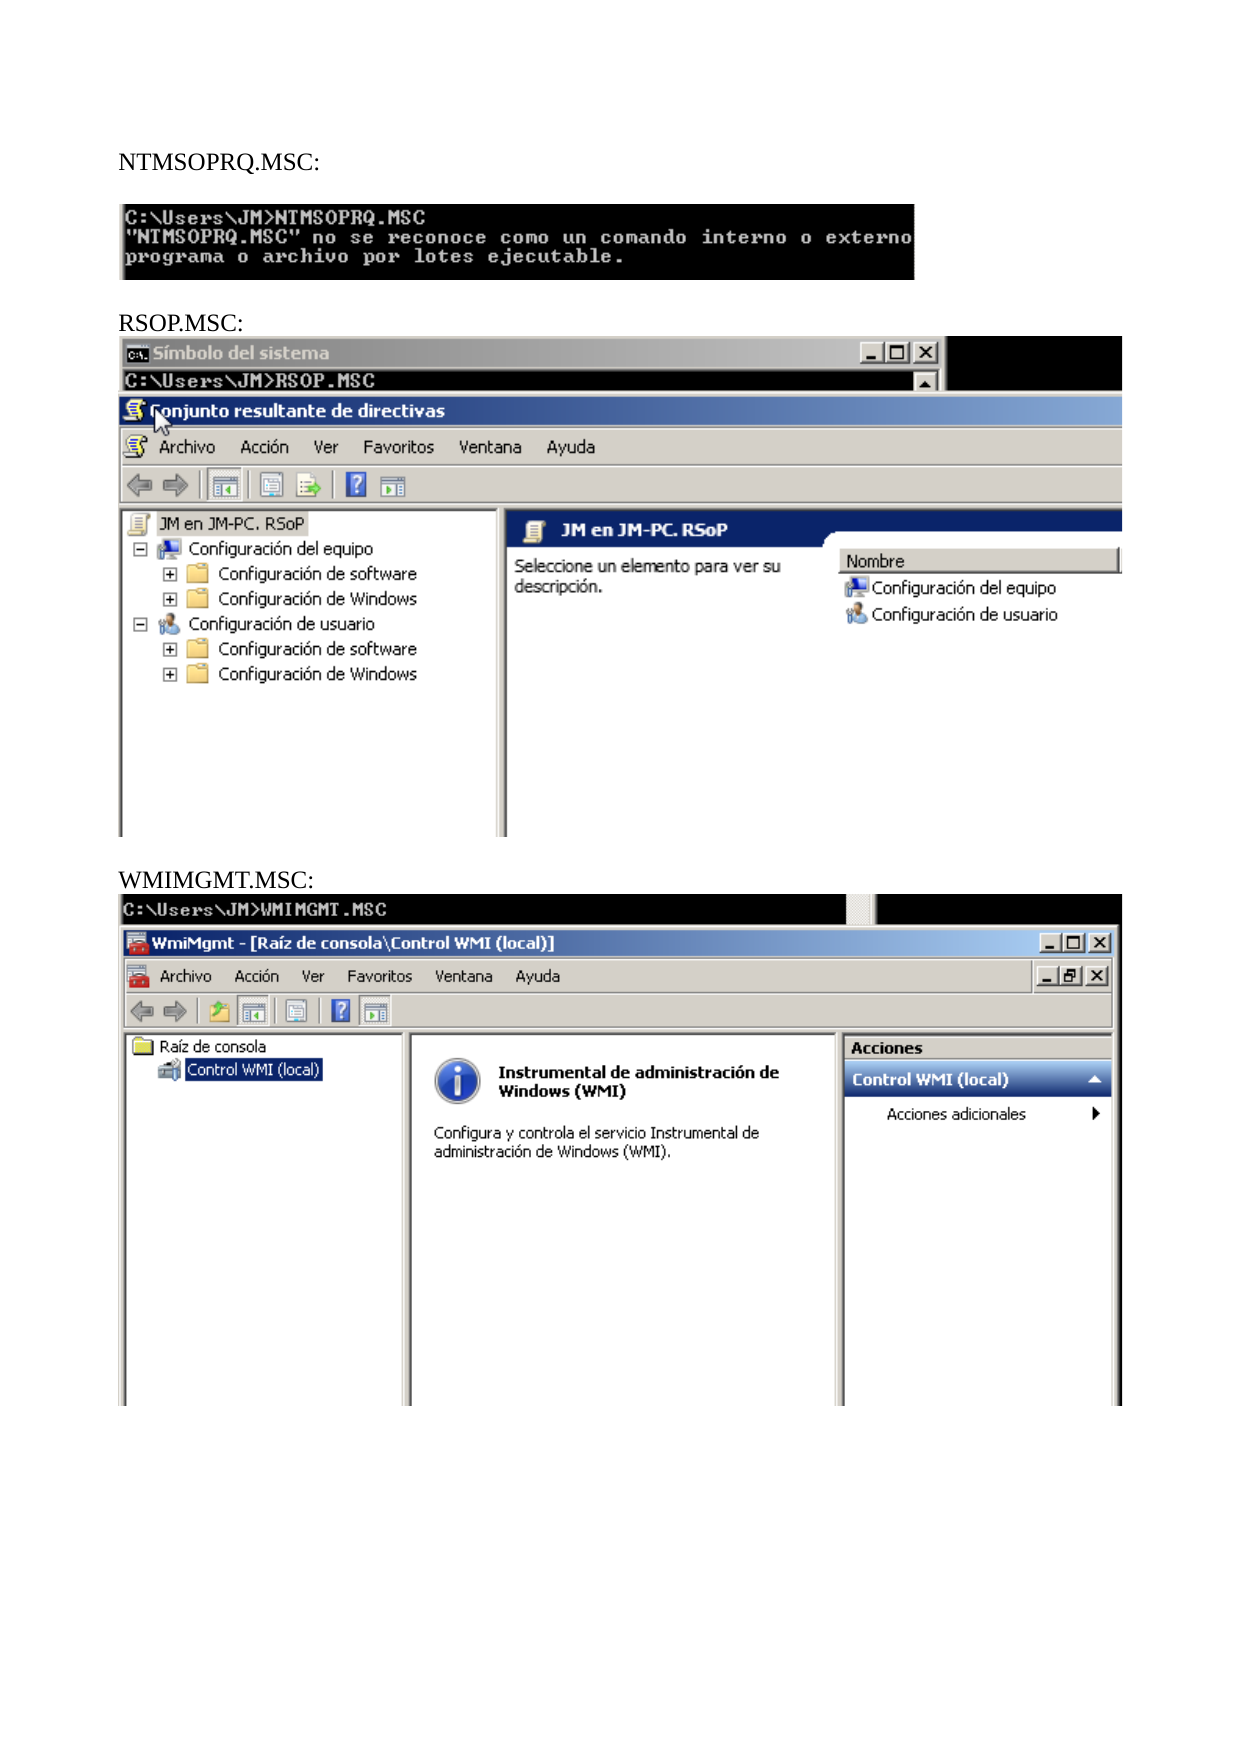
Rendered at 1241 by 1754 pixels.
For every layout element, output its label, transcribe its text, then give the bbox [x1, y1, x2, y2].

text WMIMGMT.MSC: [118, 865, 1122, 894]
text NTMSOPRQ.MSC: [118, 147, 1122, 176]
text RSOP.MSC: [118, 308, 1122, 336]
